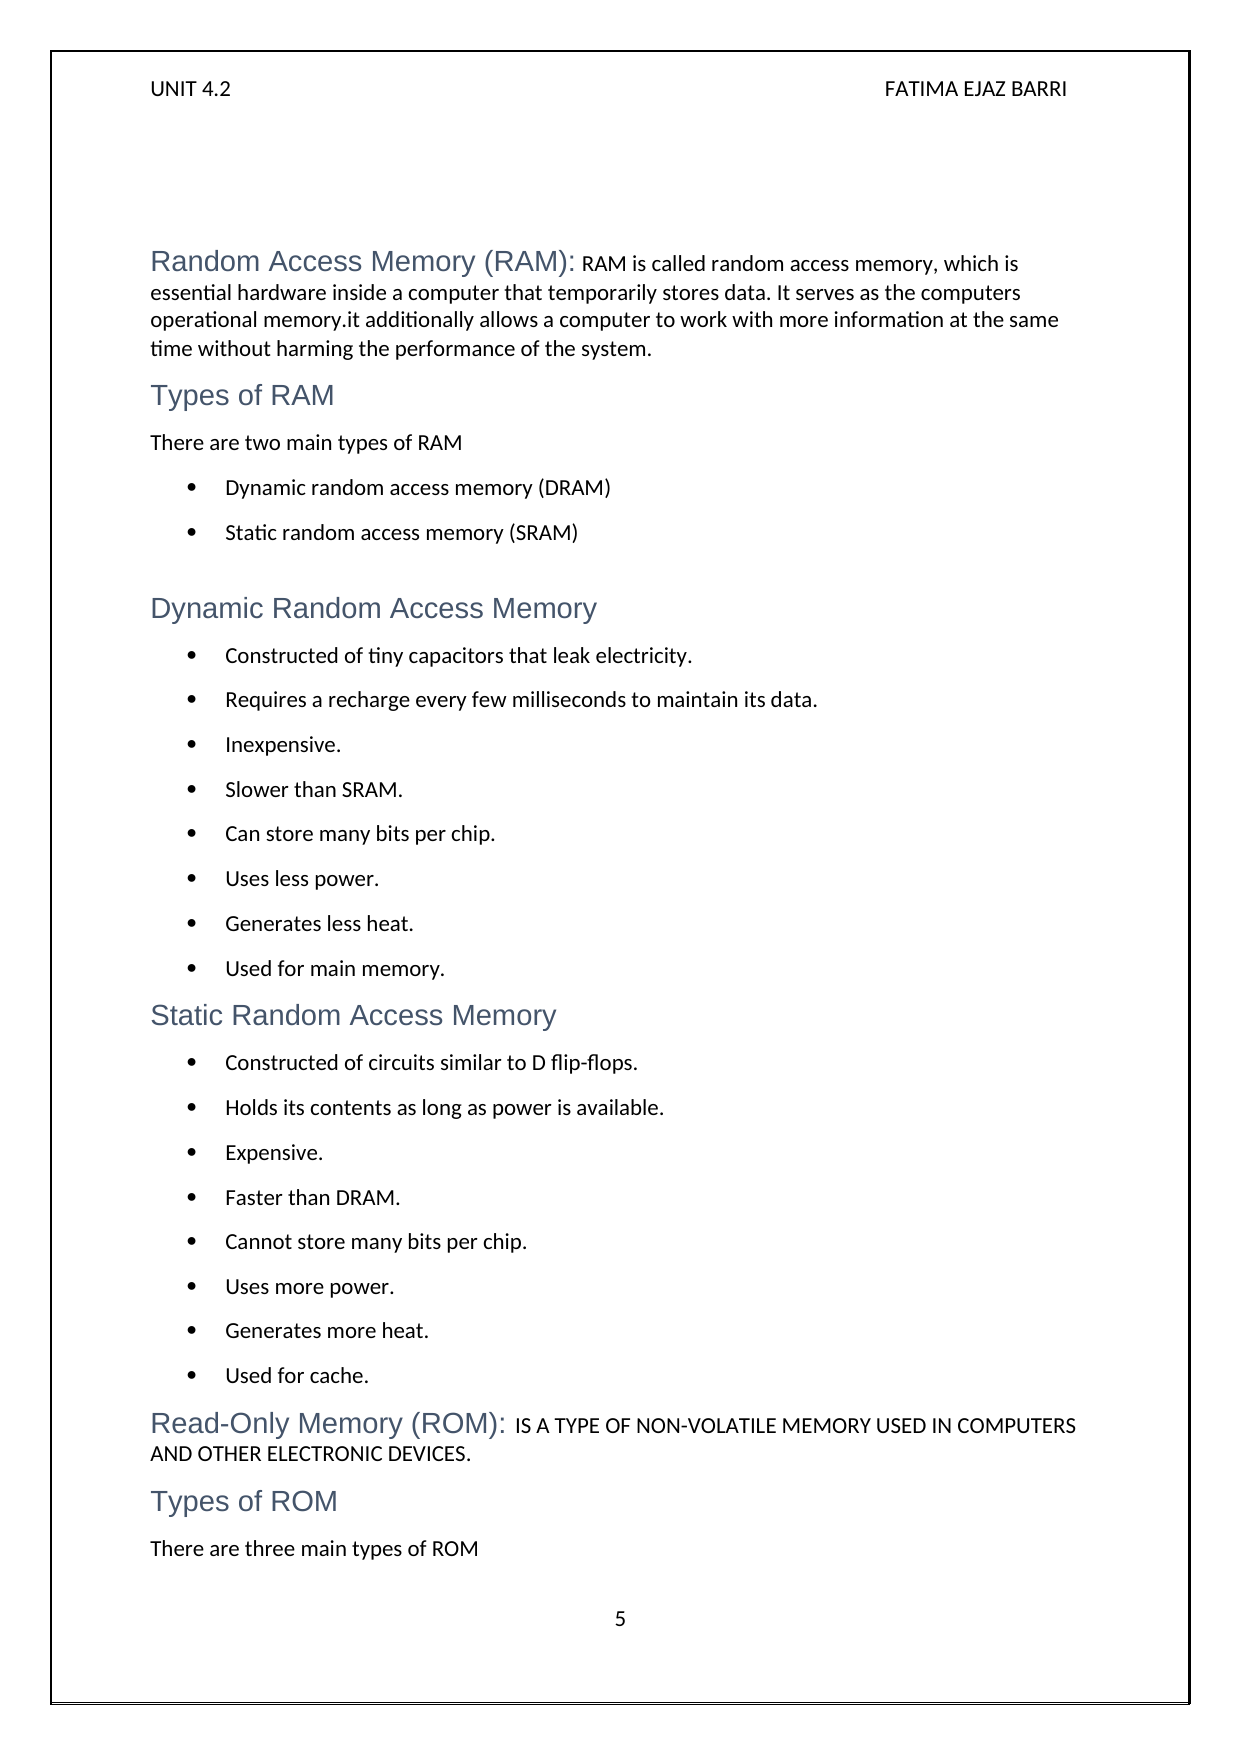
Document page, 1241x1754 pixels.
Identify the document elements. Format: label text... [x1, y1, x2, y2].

list Dynamic random access memory (DRAM) [188, 473, 1090, 501]
text Types of RAM [150, 378, 1090, 412]
list Used for cache. [188, 1361, 1090, 1389]
list Generates less heat. [188, 909, 1090, 937]
list Generates more heat. [188, 1317, 1090, 1345]
list Holds its contents as long as power is available. [188, 1093, 1090, 1121]
list Slower than SRAM. [188, 775, 1090, 803]
text Types of ROM [150, 1484, 1090, 1518]
list Uses more power. [188, 1272, 1090, 1300]
list Constructed of tiny capacitors that leak electricity. [188, 641, 1090, 669]
text Read-Only Memory (ROM): IS A TYPE OF NON-VOLATILE MEMORY USED IN COMPUTERS AND OTHER ELECTRONIC DEVICES. [150, 1406, 1090, 1468]
text Static Random Access Memory [150, 998, 1090, 1032]
text Random Access Memory (RAM): RAM is called random access memory, which is essential hardware inside a computer that temporarily stores data. It serves as the computers operational memory.it additionally allows a computer to work with more information at the same time without harming the performance of the system. [150, 244, 1090, 362]
list Uses less power. [188, 864, 1090, 892]
list Inexpensive. [188, 730, 1090, 758]
list Used for main memory. [188, 954, 1090, 982]
list Faster than DRAM. [188, 1183, 1090, 1211]
list Can store many bits per chip. [188, 819, 1090, 848]
list Cannot store many bits per chip. [188, 1227, 1090, 1255]
list Requires a recharge every few milliseconds to maintain its data. [188, 686, 1090, 713]
list Expensive. [188, 1138, 1090, 1166]
text There are three main types of ROM [150, 1534, 1090, 1562]
list Constructed of circuits similar to D flip-flops. [188, 1048, 1090, 1077]
text There are two main types of RAM [150, 428, 1090, 457]
list Static random access memory (SRAM) [188, 518, 1090, 574]
text Dynamic Random Access Memory [150, 591, 1090, 624]
